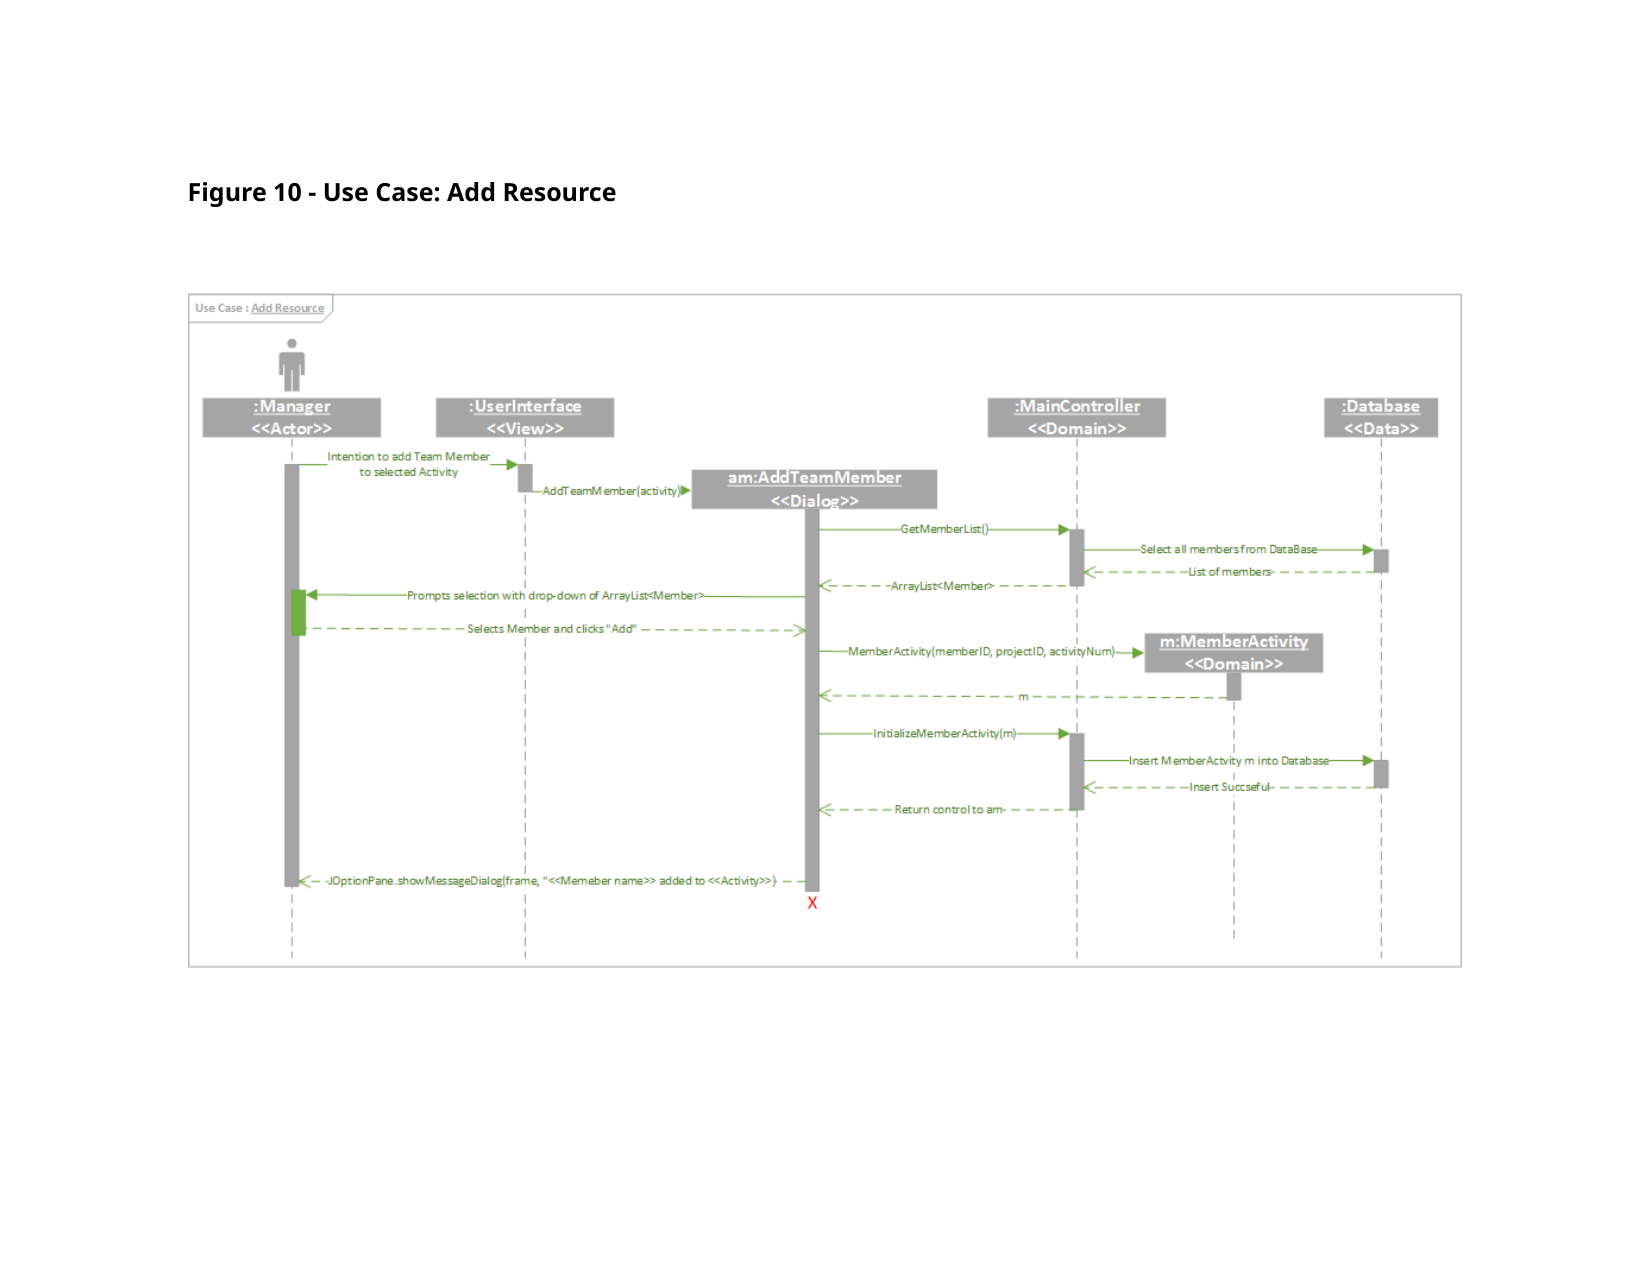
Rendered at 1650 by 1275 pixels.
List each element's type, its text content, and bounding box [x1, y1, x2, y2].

subtitle Figure 10 - Use Case: Add Resource [187, 175, 1462, 209]
picture [187, 293, 1463, 968]
